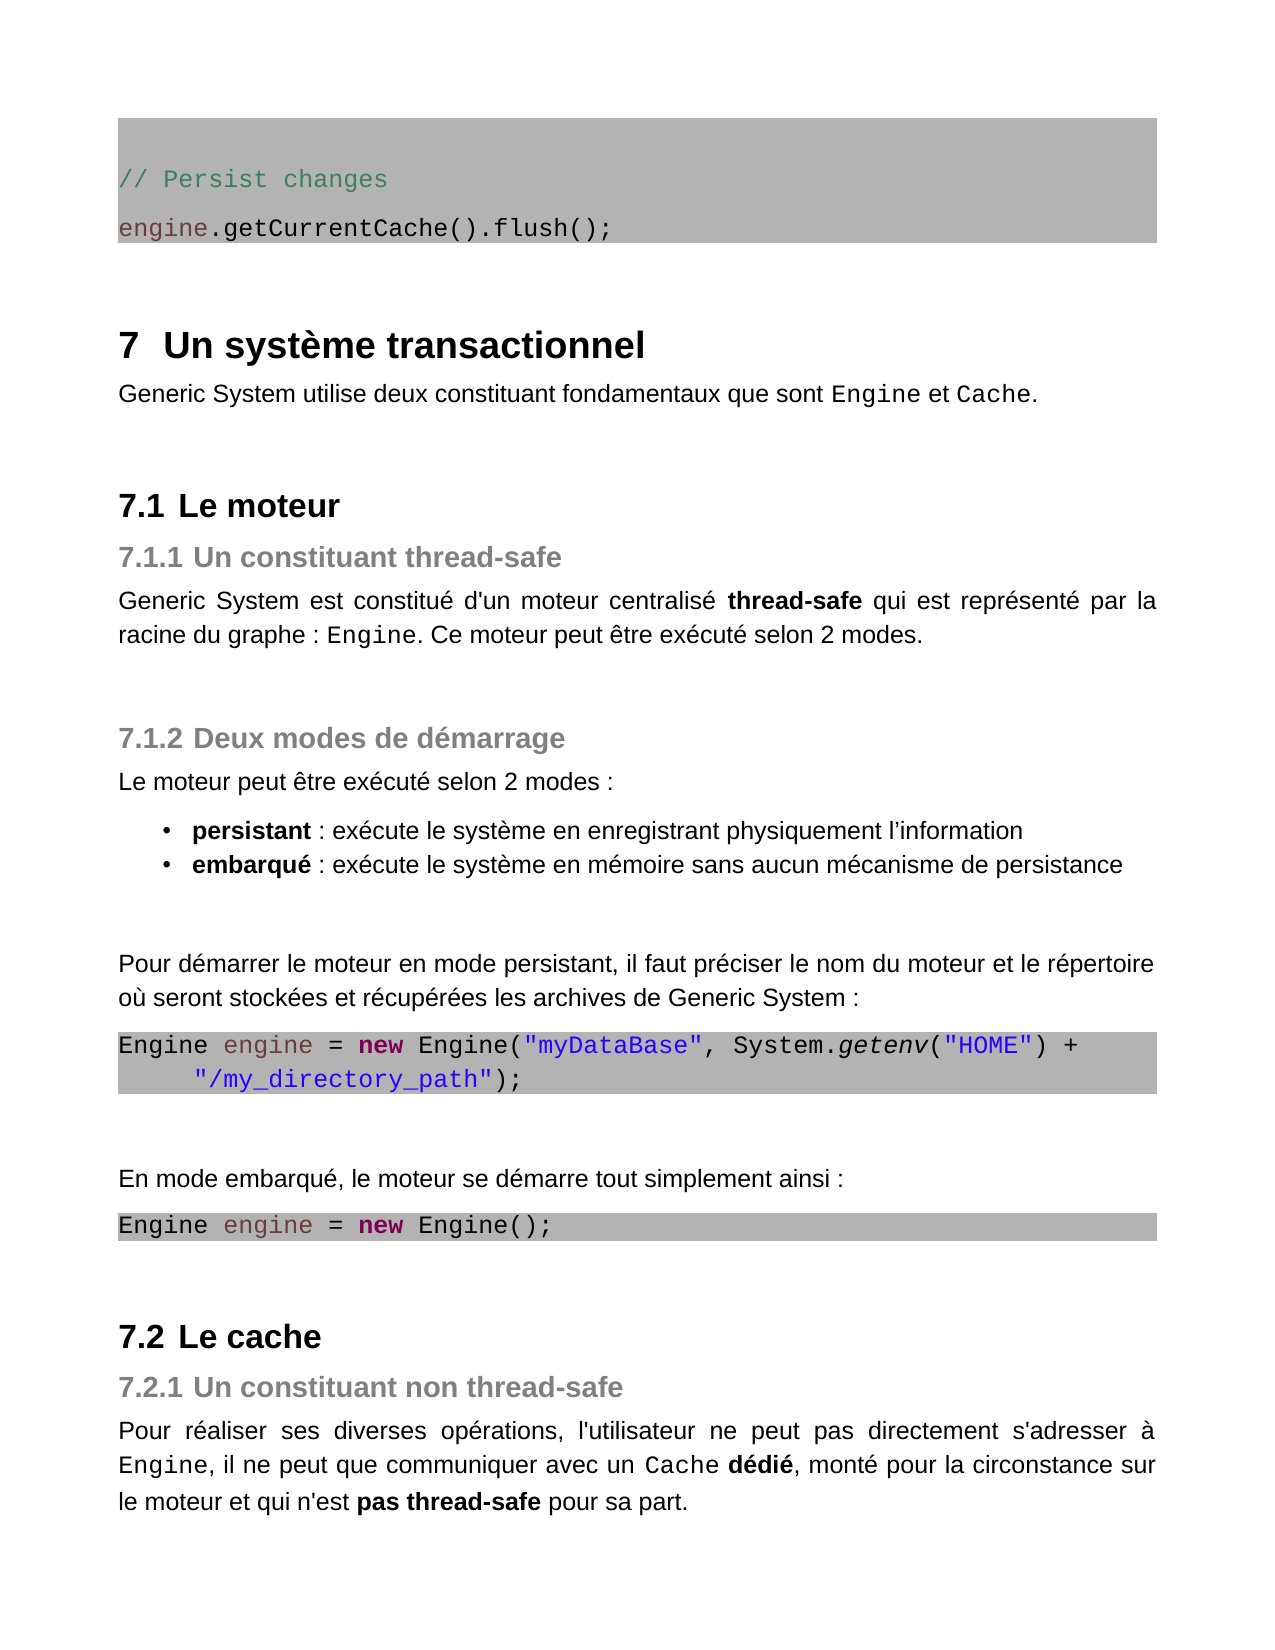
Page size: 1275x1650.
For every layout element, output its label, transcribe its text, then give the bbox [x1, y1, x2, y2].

text Pour démarrer le moteur en mode persistant, il faut préciser le nom du moteur et le répertoire où seront stockées et récupérées les archives de Generic System : [118, 949, 1157, 1012]
text Generic System utilise deux constituant fondamentaux que sont Engine et Cache. [118, 379, 1157, 410]
text // Persist changes [118, 167, 1157, 195]
text Engine engine = new Engine(); [118, 1213, 1157, 1241]
subtitle Deux modes de démarrage [118, 721, 1157, 754]
text Pour réaliser ses diverses opérations, l'utilisateur ne peut pas directement s'adresser à Engine, il ne peut que communiquer avec un Cache dédié, monté pour la circonstance sur le moteur et qui n'est pas thread-safe pour sa part. [118, 1416, 1157, 1516]
text engine.getCurrentCache().flush(); [118, 215, 1157, 243]
subtitle Le moteur [118, 486, 1157, 525]
subtitle Le cache [118, 1317, 1157, 1355]
subtitle Un constituant non thread-safe [118, 1370, 1157, 1403]
list embarqué : exécute le système en mémoire sans aucun mécanisme de persistance [162, 851, 1157, 879]
text Le moteur peut être exécuté selon 2 modes : [118, 767, 1157, 796]
subtitle Un système transactionnel [118, 323, 1157, 367]
text En mode embarqué, le moteur se démarre tout simplement ainsi : [118, 1164, 1157, 1193]
text Engine engine = new Engine("myDataBase", System.getenv("HOME") + "/my_directory_path"); [118, 1032, 1157, 1094]
subtitle Un constituant thread-safe [118, 539, 1157, 573]
list persistant : exécute le système en enregistrant physiquement l’information [162, 816, 1157, 845]
text Generic System est constitué d'un moteur centralisé thread-safe qui est représenté par la racine du graphe : Engine. Ce moteur peut être exécuté selon 2 modes. [118, 586, 1157, 651]
